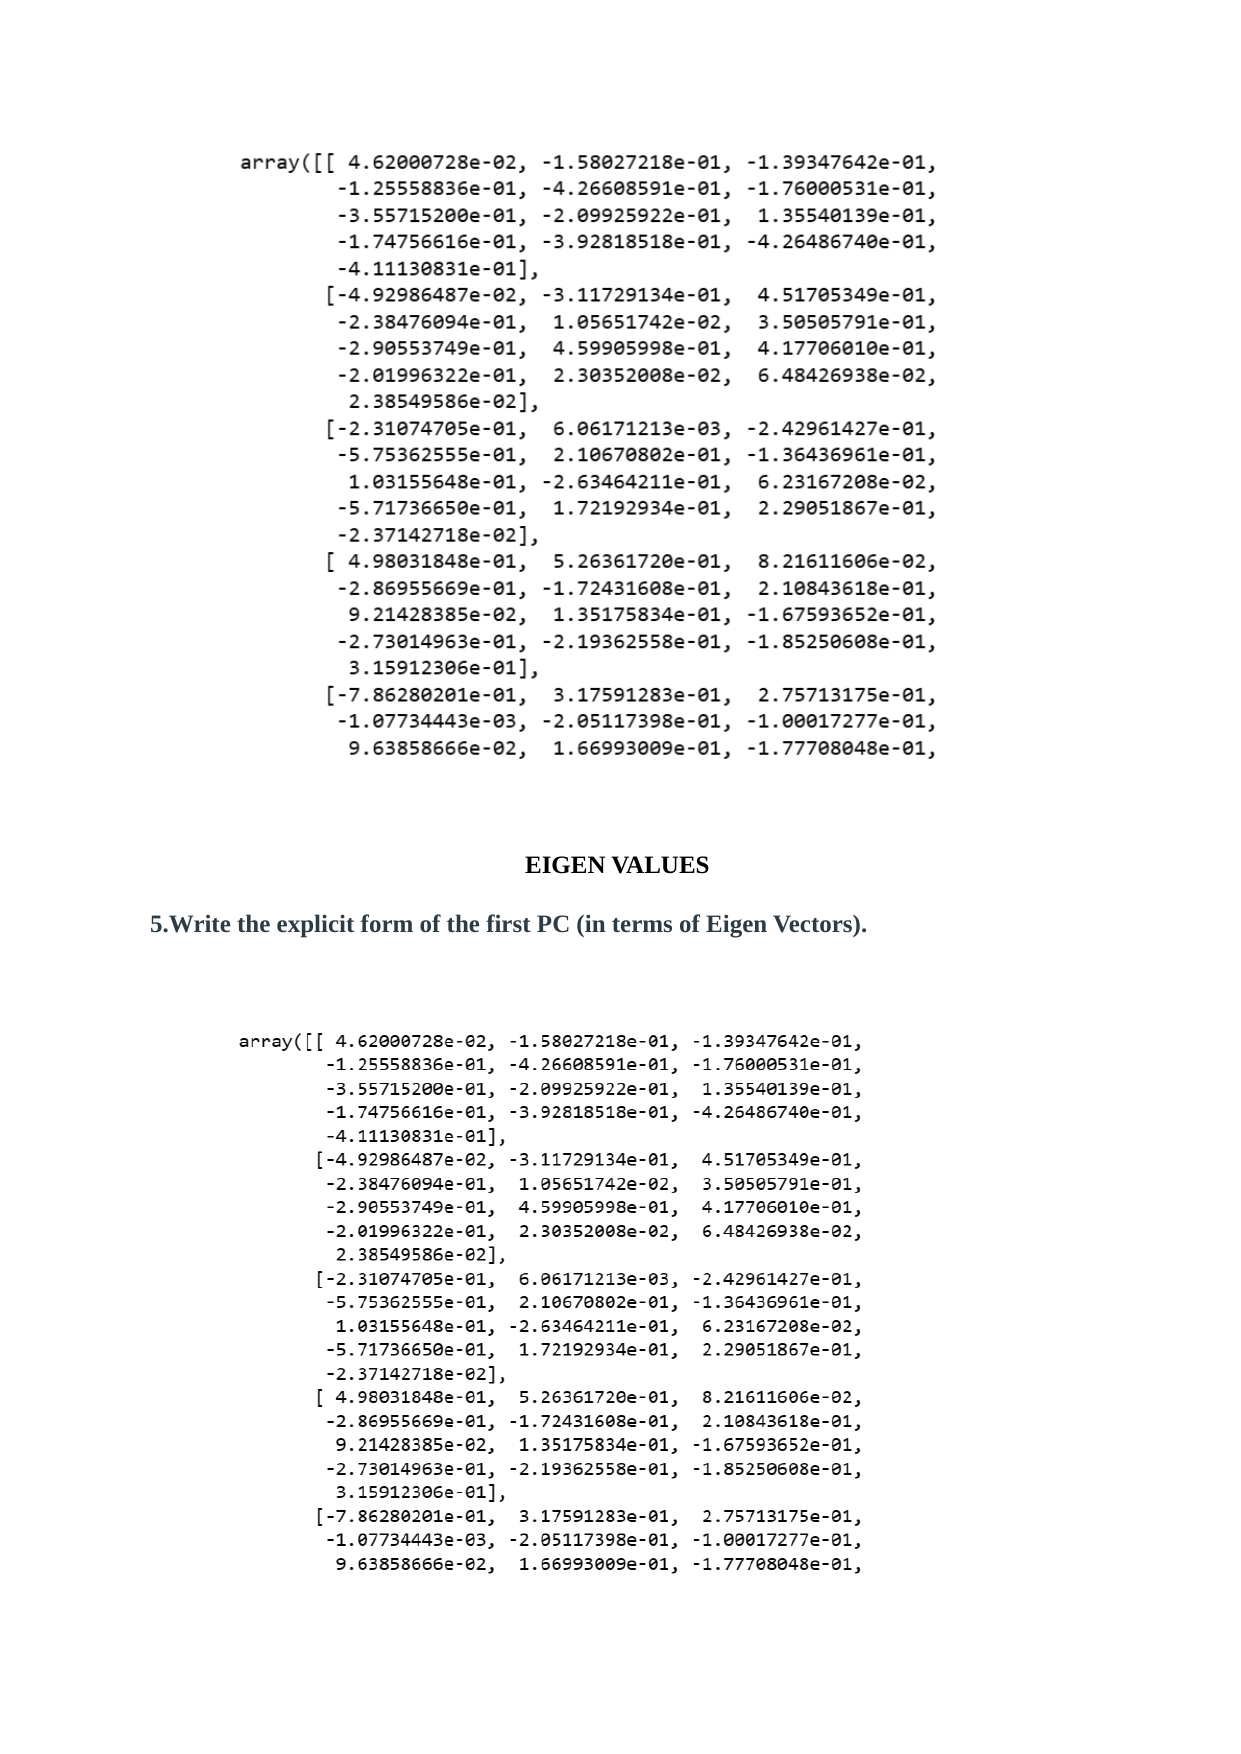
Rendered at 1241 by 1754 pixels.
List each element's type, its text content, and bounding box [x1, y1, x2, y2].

text 5.Write the explicit form of the first PC (in terms of Eigen Vectors). [150, 909, 1090, 938]
text EIGEN VALUES [150, 850, 1090, 878]
